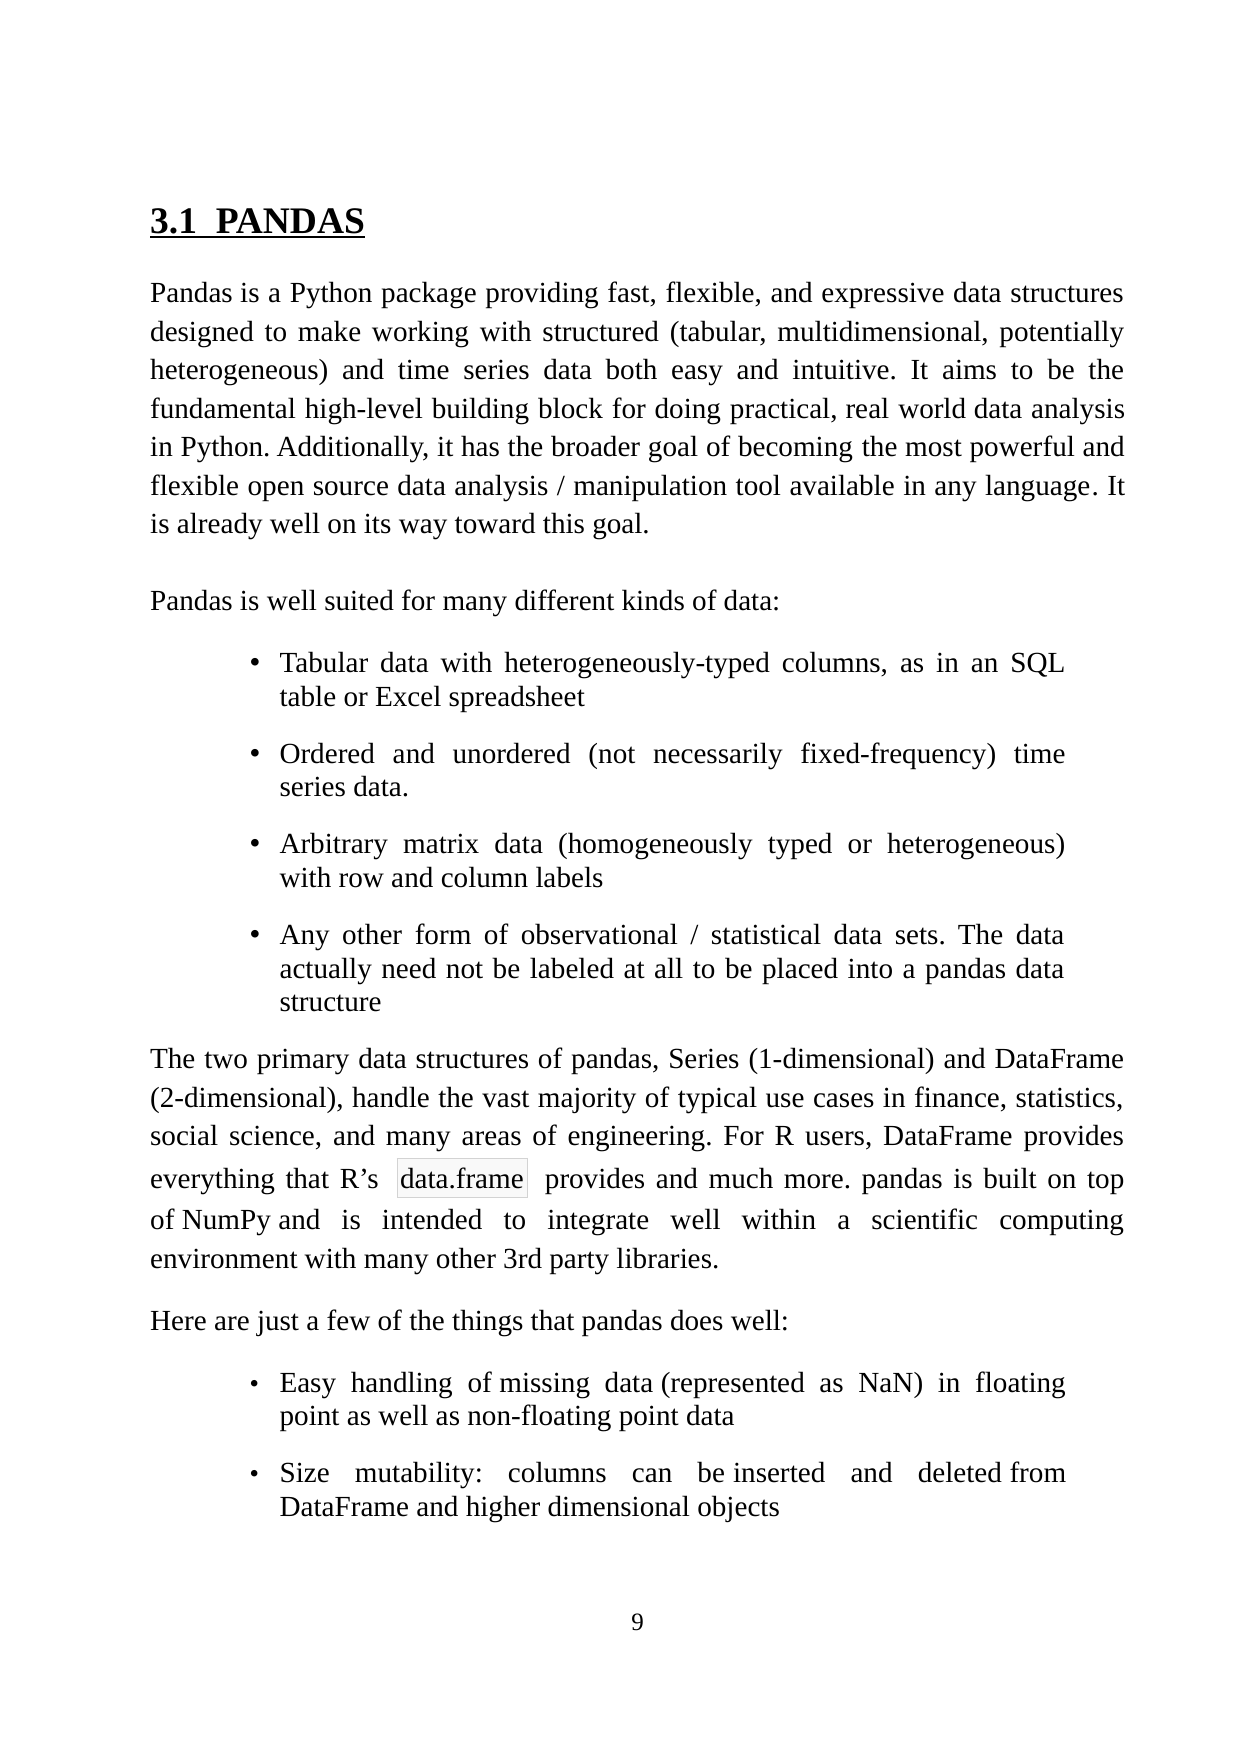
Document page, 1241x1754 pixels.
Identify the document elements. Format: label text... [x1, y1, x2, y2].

text The two primary data structures of pandas, Series (1-dimensional) and DataFrame (2-dimensional), handle the vast majority of typical use cases in finance, statistics, social science, and many areas of engineering. For R users, DataFrame provides everything that R’s data.frame provides and much more. pandas is built on top of NumPy and is intended to integrate well within a scientific computing environment with many other 3rd party libraries. [150, 1041, 1125, 1274]
list Tabular data with heterogeneously-typed columns, as in an SQL table or Excel spreadsheet [250, 645, 1066, 712]
text Pandas is well suited for many different kinds of data: [150, 583, 1125, 617]
text Here are just a few of the things that pandas does well: [150, 1303, 1125, 1336]
list Easy handling of missing data (represented as NaN) in floating point as well as non-floating point data [250, 1365, 1066, 1432]
text Pandas is a Python package providing fast, flexible, and expressive data structures designed to make working with structured (tabular, multidimensional, potentially heterogeneous) and time series data both easy and intuitive. It aims to be the fundamental high-level building block for doing practical, real world data analysis in Python. Additionally, it has the broader goal of becoming the most powerful and flexible open source data analysis / manipulation tool available in any language. It is already well on its way toward this goal. [150, 275, 1125, 540]
list Arbitrary matrix data (homogeneously typed or heterogeneous) with row and column labels [250, 826, 1066, 894]
text 3.1 PANDAS [150, 199, 1125, 242]
list Any other form of observational / statistical data sets. The data actually need not be labeled at all to be placed into a pandas data structure [250, 917, 1066, 1018]
list Size mutability: columns can be inserted and deleted from DataFrame and higher dimensional objects [250, 1455, 1066, 1522]
list Ordered and unordered (not necessarily fixed-frequency) time series data. [250, 736, 1066, 803]
